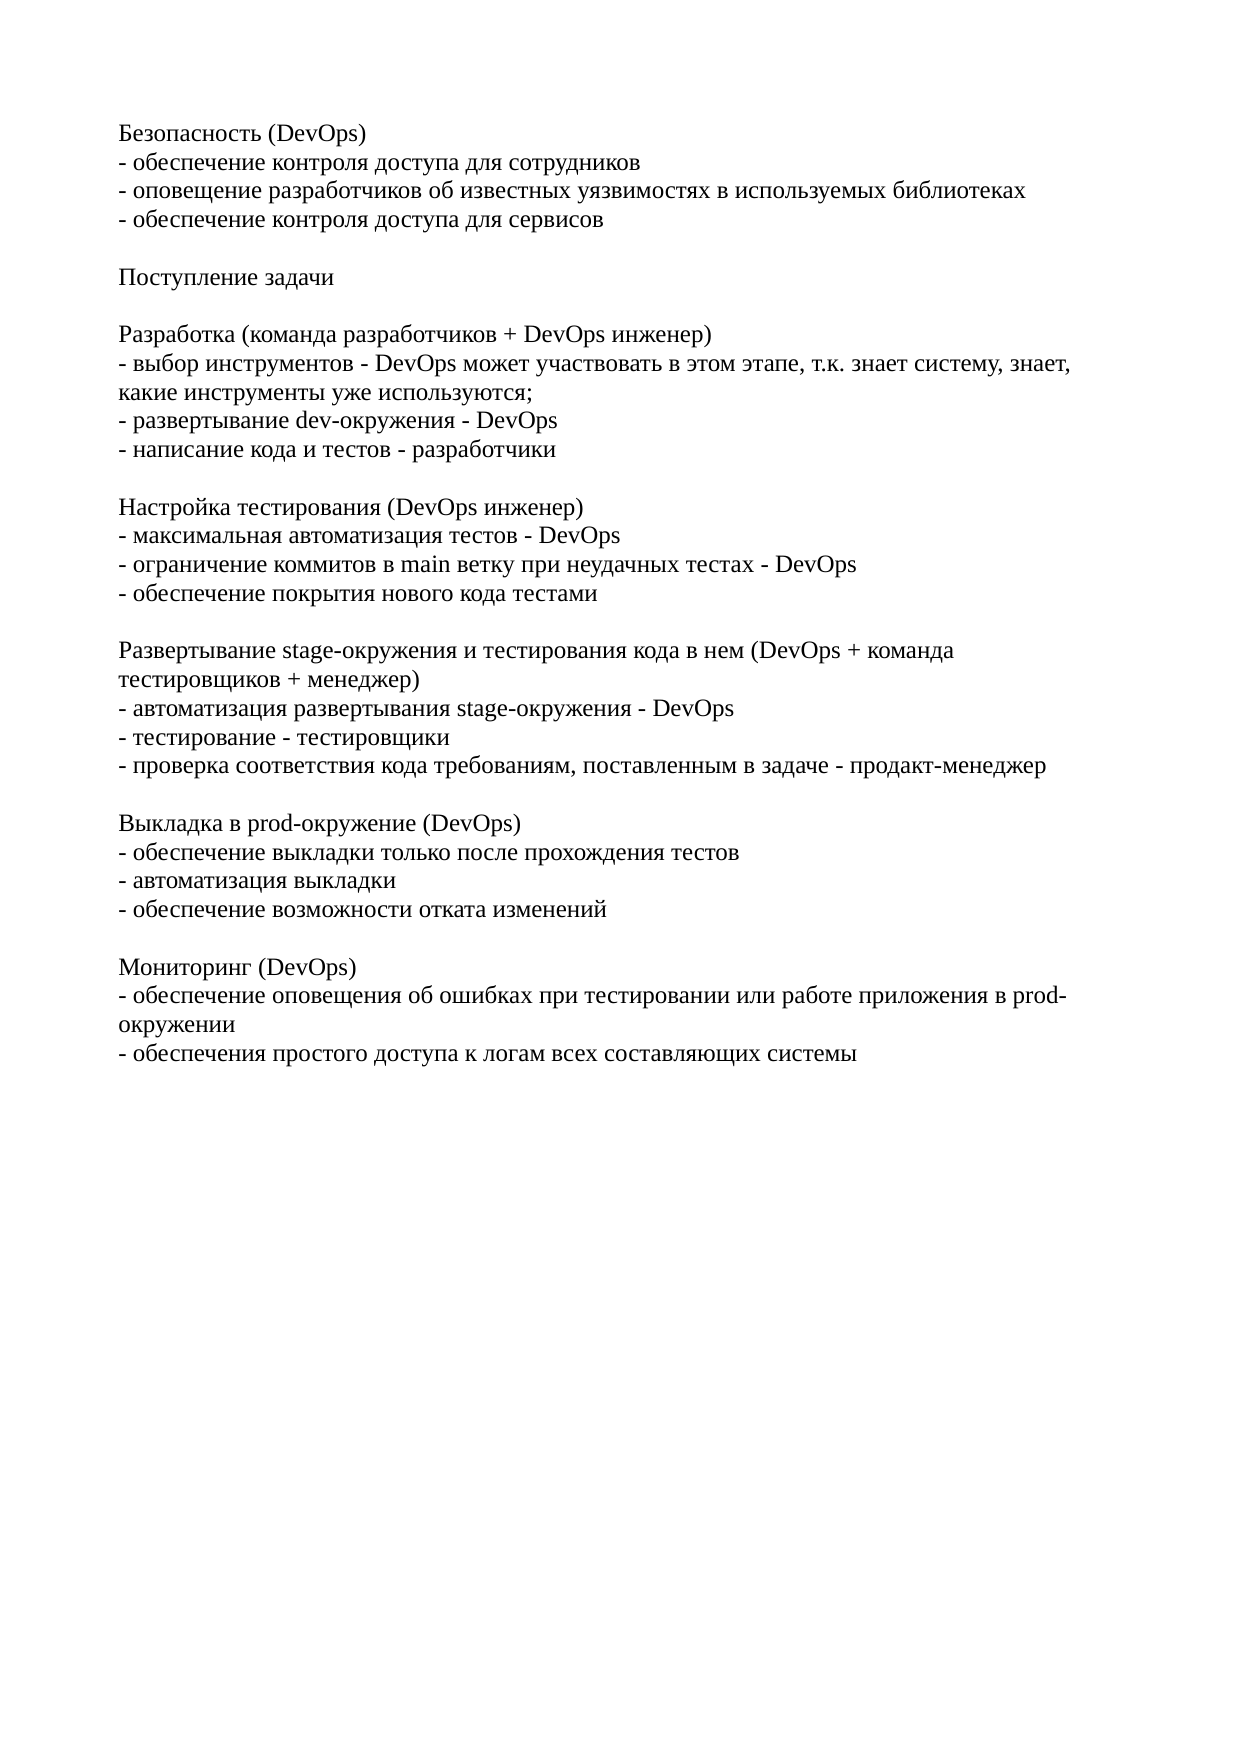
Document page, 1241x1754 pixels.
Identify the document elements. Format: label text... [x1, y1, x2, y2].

text - обеспечение выкладки только после прохождения тестов [118, 837, 1122, 866]
text Выкладка в prod-окружение (DevOps) [118, 808, 1122, 837]
text - проверка соответствия кода требованиям, поставленным в задаче - продакт-менеджер [118, 751, 1122, 779]
text Разработка (команда разработчиков + DevOps инженер) [118, 319, 1122, 348]
text - максимальная автоматизация тестов - DevOps [118, 521, 1122, 549]
text - автоматизация выкладки [118, 866, 1122, 894]
text - развертывание dev-окружения - DevOps [118, 406, 1122, 434]
text - обеспечение оповещения об ошибках при тестировании или работе приложения в prod-окружении [118, 981, 1122, 1038]
text - написание кода и тестов - разработчики [118, 434, 1122, 463]
text - обеспечение возможности отката изменений [118, 894, 1122, 923]
text - обеспечение контроля доступа для сервисов [118, 204, 1122, 233]
text - выбор инструментов - DevOps может участвовать в этом этапе, т.к. знает систему, знает, какие инструменты уже используются; [118, 348, 1122, 406]
text Поступление задачи [118, 262, 1122, 291]
text Мониторинг (DevOps) [118, 952, 1122, 981]
text - ограничение коммитов в main ветку при неудачных тестах - DevOps [118, 549, 1122, 578]
text - тестирование - тестировщики [118, 722, 1122, 751]
text Настройка тестирования (DevOps инженер) [118, 492, 1122, 521]
text - обеспечения простого доступа к логам всех составляющих системы [118, 1038, 1122, 1067]
text - обеспечение покрытия нового кода тестами [118, 578, 1122, 607]
text - оповещение разработчиков об известных уязвимостях в используемых библиотеках [118, 176, 1122, 204]
text - автоматизация развертывания stage-окружения - DevOps [118, 693, 1122, 722]
text Развертывание stage-окружения и тестирования кода в нем (DevOps + команда тестировщиков + менеджер) [118, 636, 1122, 693]
text - обеспечение контроля доступа для сотрудников [118, 147, 1122, 176]
text Безопасность (DevOps) [118, 118, 1122, 147]
